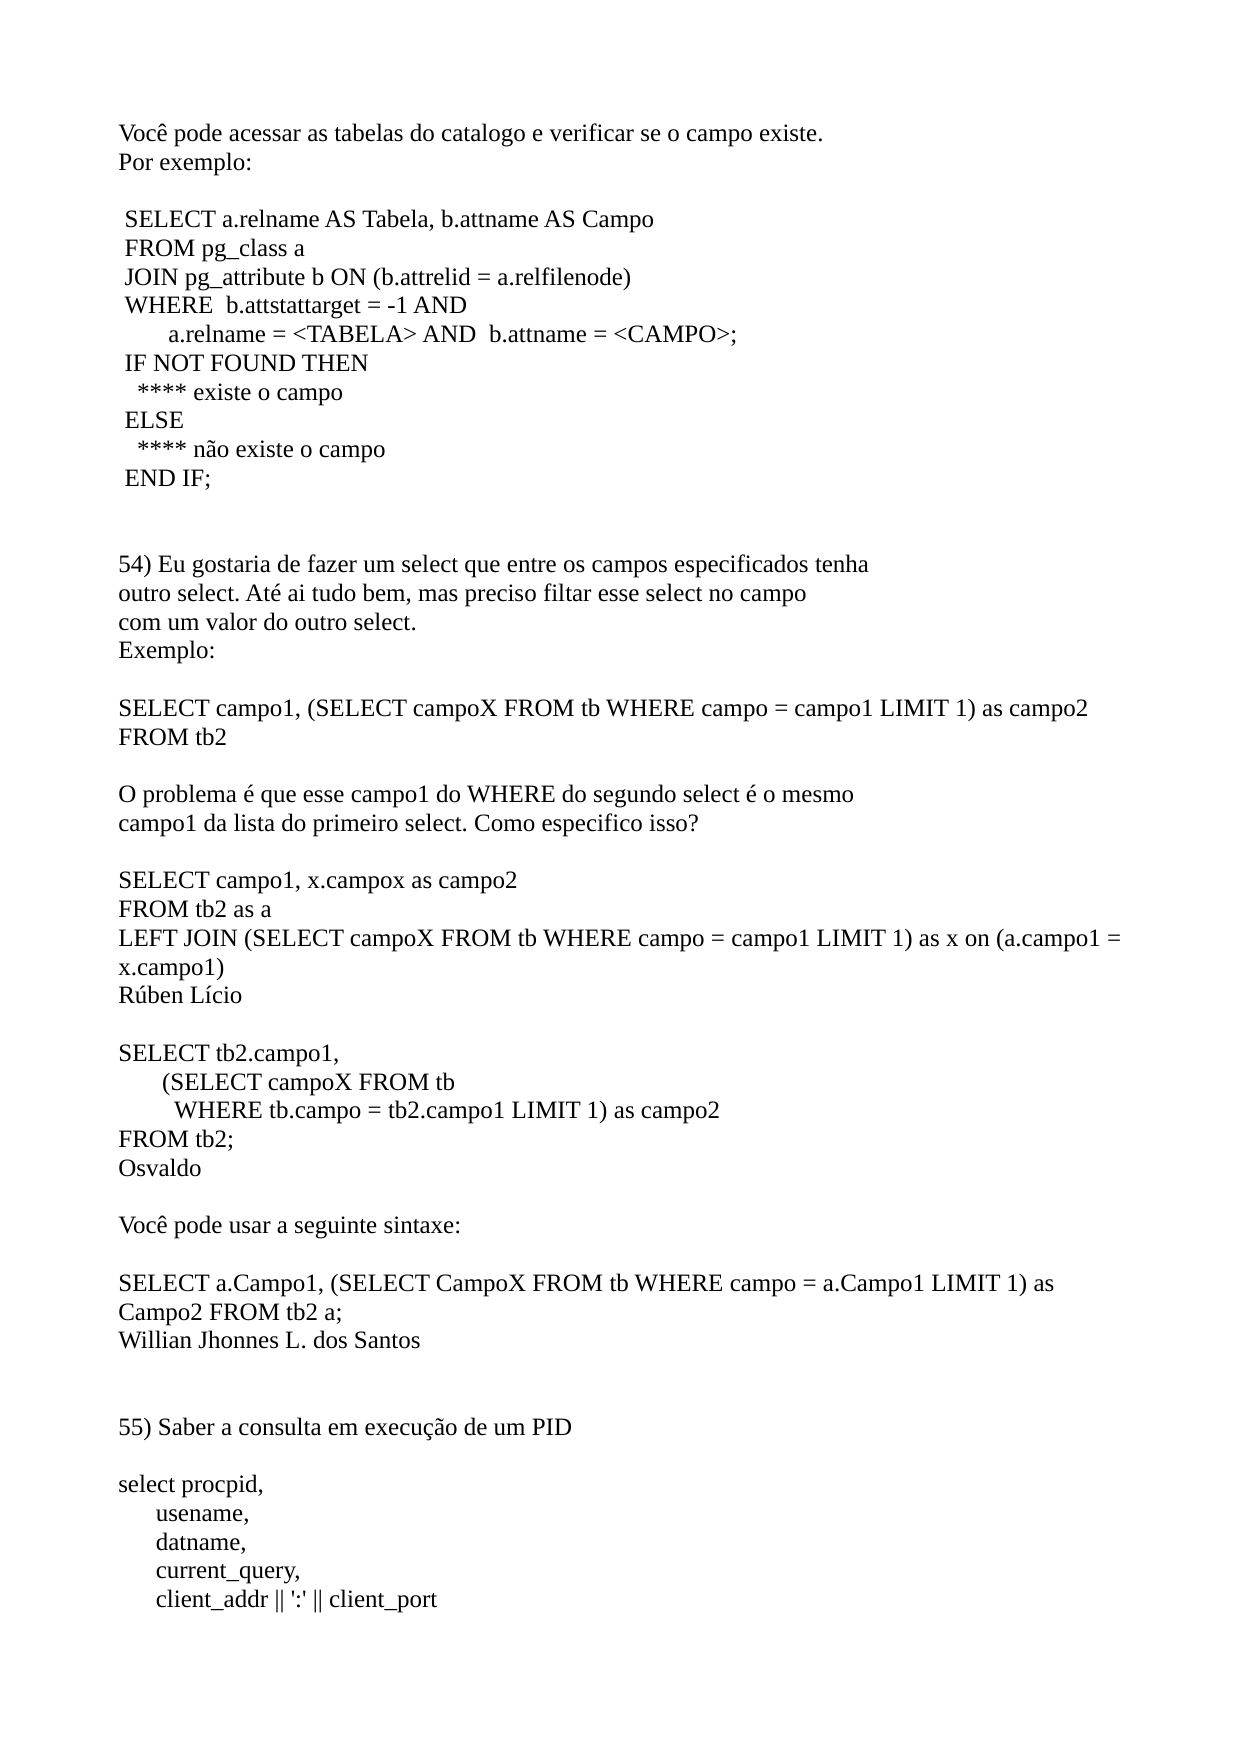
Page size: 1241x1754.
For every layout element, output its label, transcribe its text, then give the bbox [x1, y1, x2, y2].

text Você pode acessar as tabelas do catalogo e verificar se o campo existe. Por exemplo: SELECT a.relname AS Tabela, b.attname AS Campo FROM pg_class a JOIN pg_attribute b ON (b.attrelid = a.relfilenode) WHERE b.attstattarget = -1 AND a.relname = <TABELA> AND b.attname = <CAMPO>; IF NOT FOUND THEN **** existe o campo ELSE **** não existe o campo END IF; 54) Eu gostaria de fazer um select que entre os campos especificados tenha outro select. Até ai tudo bem, mas preciso filtar esse select no campo com um valor do outro select. Exemplo: SELECT campo1, (SELECT campoX FROM tb WHERE campo = campo1 LIMIT 1) as campo2 FROM tb2 O problema é que esse campo1 do WHERE do segundo select é o mesmo campo1 da lista do primeiro select. Como especifico isso? SELECT campo1, x.campox as campo2 FROM tb2 as a LEFT JOIN (SELECT campoX FROM tb WHERE campo = campo1 LIMIT 1) as x on (a.campo1 = x.campo1) Rúben Lício SELECT tb2.campo1, (SELECT campoX FROM tb WHERE tb.campo = tb2.campo1 LIMIT 1) as campo2 FROM tb2; Osvaldo Você pode usar a seguinte sintaxe: SELECT a.Campo1, (SELECT CampoX FROM tb WHERE campo = a.Campo1 LIMIT 1) as Campo2 FROM tb2 a; Willian Jhonnes L. dos Santos 55) Saber a consulta em execução de um PID select procpid, usename, datname, current_query, client_addr || ':' || client_port [118, 118, 1122, 1613]
